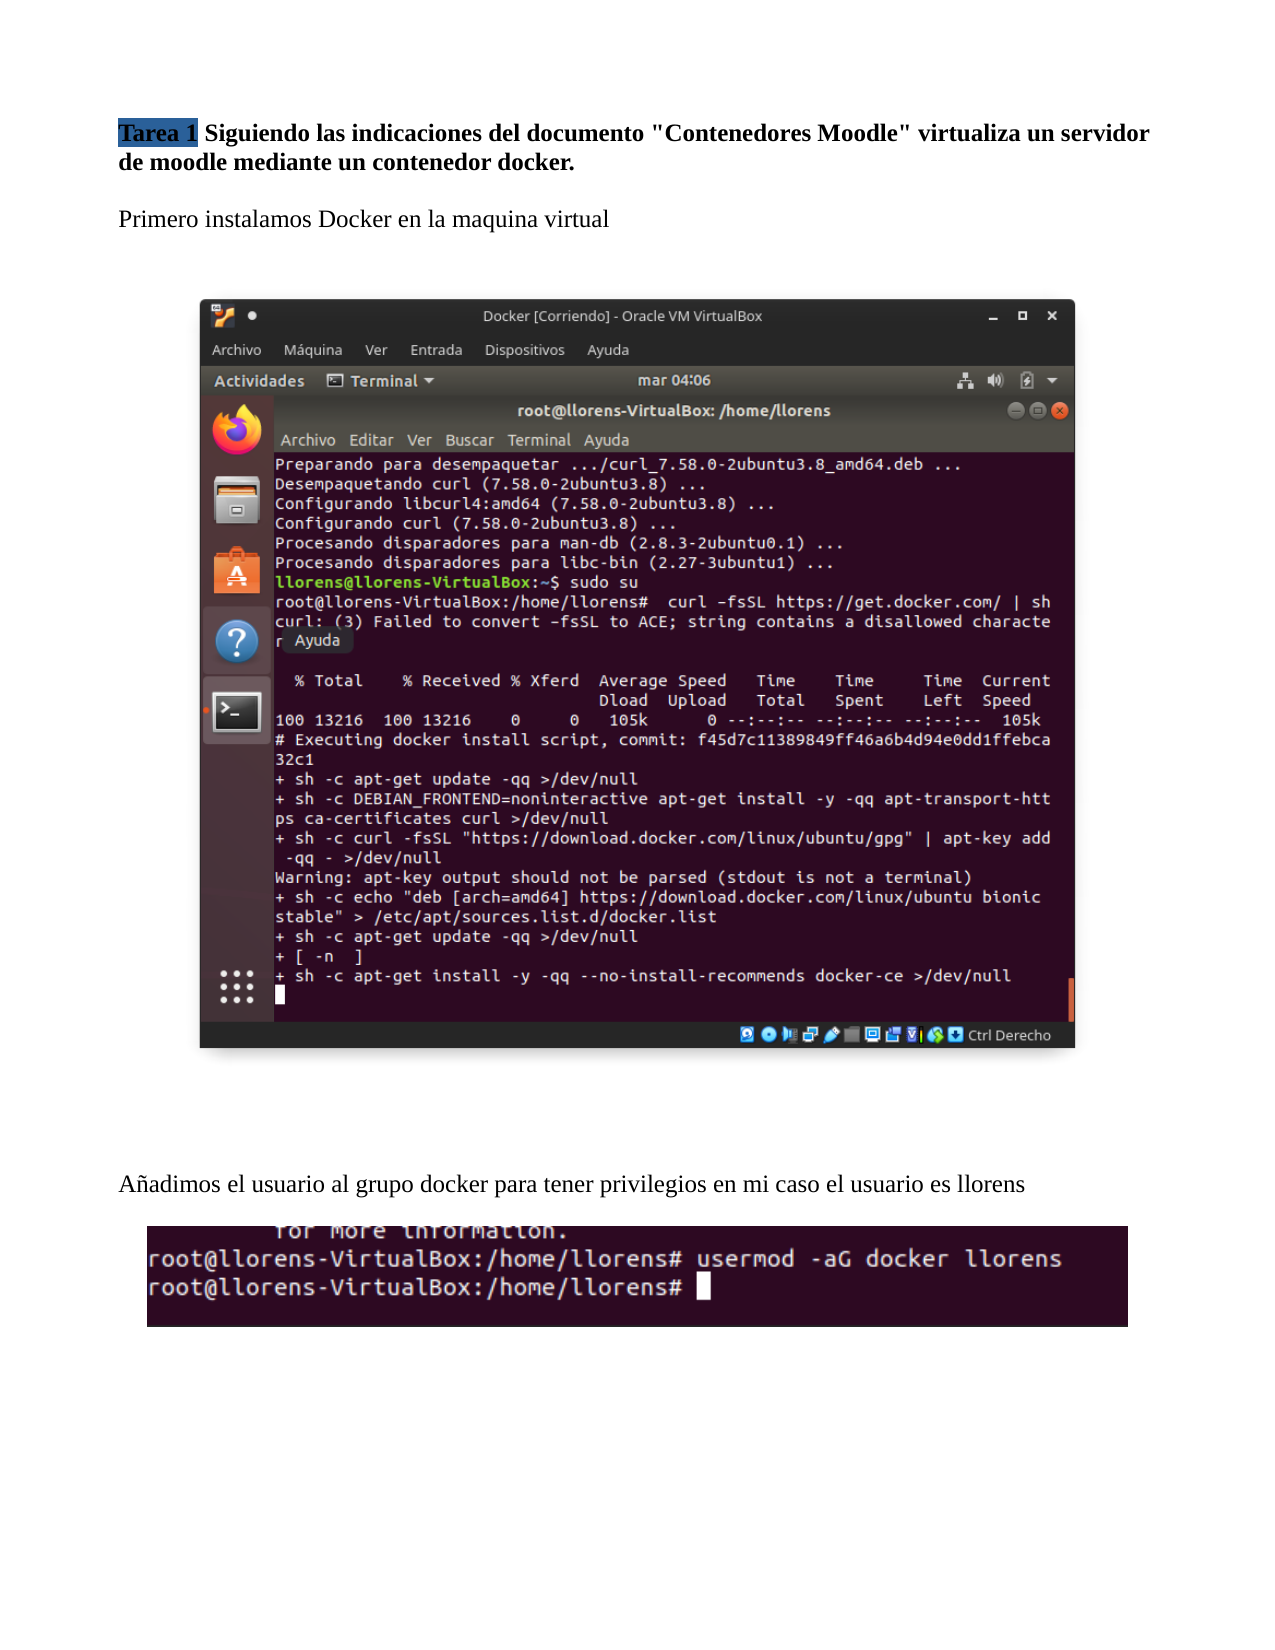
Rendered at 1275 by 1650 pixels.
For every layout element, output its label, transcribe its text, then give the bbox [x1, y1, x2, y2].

picture [118, 261, 1157, 1141]
text Añadimos el usuario al grupo docker para tener privilegios en mi caso el usuario es llorens [118, 1169, 1157, 1198]
text Primero instalamos Docker en la maquina virtual [118, 204, 1157, 233]
text Tarea 1 Siguiendo las indicaciones del documento "Contenedores Moodle" virtualiza un servidor de moodle mediante un contenedor docker. [118, 118, 1157, 176]
picture [147, 1226, 1128, 1327]
